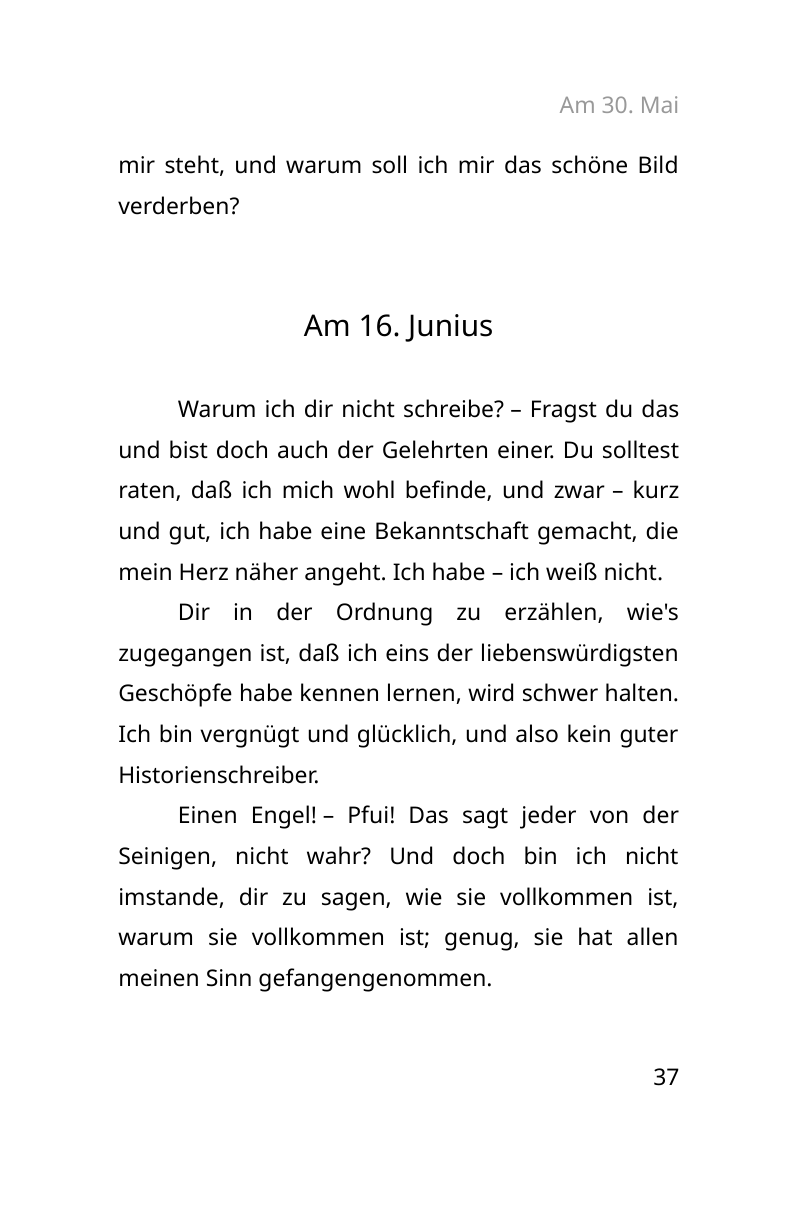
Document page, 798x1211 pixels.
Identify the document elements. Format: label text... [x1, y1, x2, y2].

subtitle Am 16. Junius [118, 266, 679, 345]
text Dir in der Ordnung zu erzählen, wie's zugegangen ist, daß ich eins der liebenswürdigsten Geschöpfe habe kennen lernen, wird schwer halten. Ich bin vergnügt und glücklich, und also kein guter Historienschreiber. [118, 596, 679, 790]
text Einen Engel! – Pfui! Das sagt jeder von der Seinigen, nicht wahr? Und doch bin ich nicht imstande, dir zu sagen, wie sie vollkommen ist, warum sie vollkommen ist; genug, sie hat allen meinen Sinn gefangengenommen. [118, 799, 679, 993]
text Warum ich dir nicht schreibe? – Fragst du das und bist doch auch der Gelehrten einer. Du solltest raten, daß ich mich wohl befinde, und zwar – kurz und gut, ich habe eine Bekanntschaft gemacht, die mein Herz näher angeht. Ich habe – ich weiß nicht. [118, 369, 679, 587]
text mir steht, und warum soll ich mir das schöne Bild verderben? [118, 149, 679, 221]
